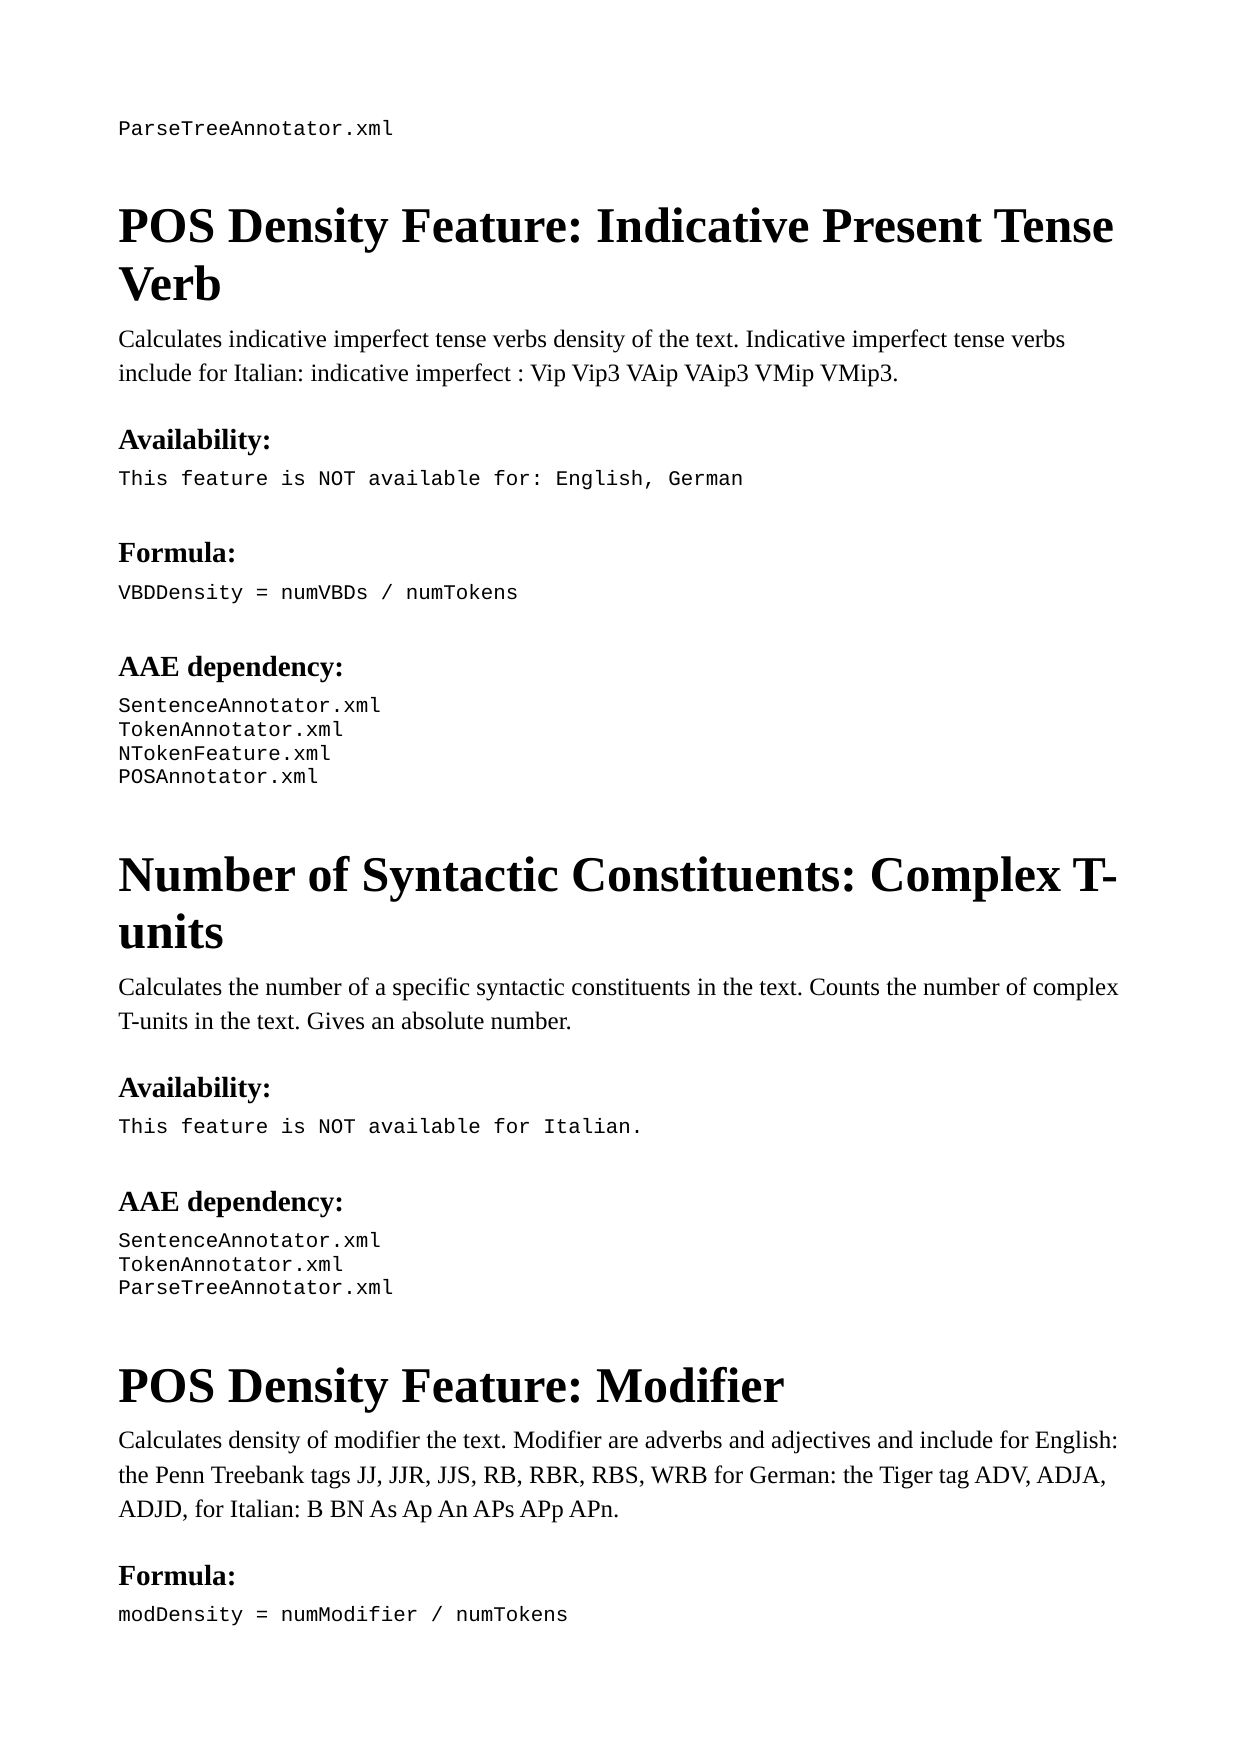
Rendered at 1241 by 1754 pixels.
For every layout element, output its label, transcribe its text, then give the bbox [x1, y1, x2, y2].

subtitle Availability: [118, 422, 1122, 455]
text modDensity = numModifier / numTokens [118, 1604, 1122, 1628]
subtitle Formula: [118, 1558, 1122, 1591]
text Calculates indicative imperfect tense verbs density of the text. Indicative imperfect tense verbs include for Italian: indicative imperfect : Vip Vip3 VAip VAip3 VMip VMip3. [118, 324, 1122, 387]
subtitle AAE dependency: [118, 649, 1122, 683]
text TokenAnnotator.xml [118, 719, 1122, 743]
text ParseTreeAnnotator.xml [118, 118, 1122, 142]
text Calculates density of modifier the text. Modifier are adverbs and adjectives and include for English: the Penn Treebank tags JJ, JJR, JJS, RB, RBR, RBS, WRB for German: the Tiger tag ADV, ADJA, ADJD, for Italian: B BN As Ap An APs APp APn. [118, 1425, 1122, 1523]
subtitle Availability: [118, 1070, 1122, 1104]
text This feature is NOT available for Italian. [118, 1116, 1122, 1140]
subtitle POS Density Feature: Indicative Present Tense Verb [118, 196, 1122, 311]
text SentenceAnnotator.xml [118, 1230, 1122, 1253]
text This feature is NOT available for: English, German [118, 468, 1122, 492]
text POSAnnotator.xml [118, 766, 1122, 790]
subtitle Number of Syntactic Constituents: Complex T-units [118, 844, 1122, 959]
text VBDDensity = numVBDs / numTokens [118, 582, 1122, 605]
subtitle AAE dependency: [118, 1184, 1122, 1217]
subtitle Formula: [118, 536, 1122, 569]
text ParseTreeAnnotator.xml [118, 1277, 1122, 1301]
text NTokenFeature.xml [118, 743, 1122, 766]
subtitle POS Density Feature: Modifier [118, 1355, 1122, 1413]
text Calculates the number of a specific syntactic constituents in the text. Counts the number of complex T-units in the text. Gives an absolute number. [118, 972, 1122, 1035]
text SentenceAnnotator.xml [118, 695, 1122, 719]
text TokenAnnotator.xml [118, 1253, 1122, 1277]
